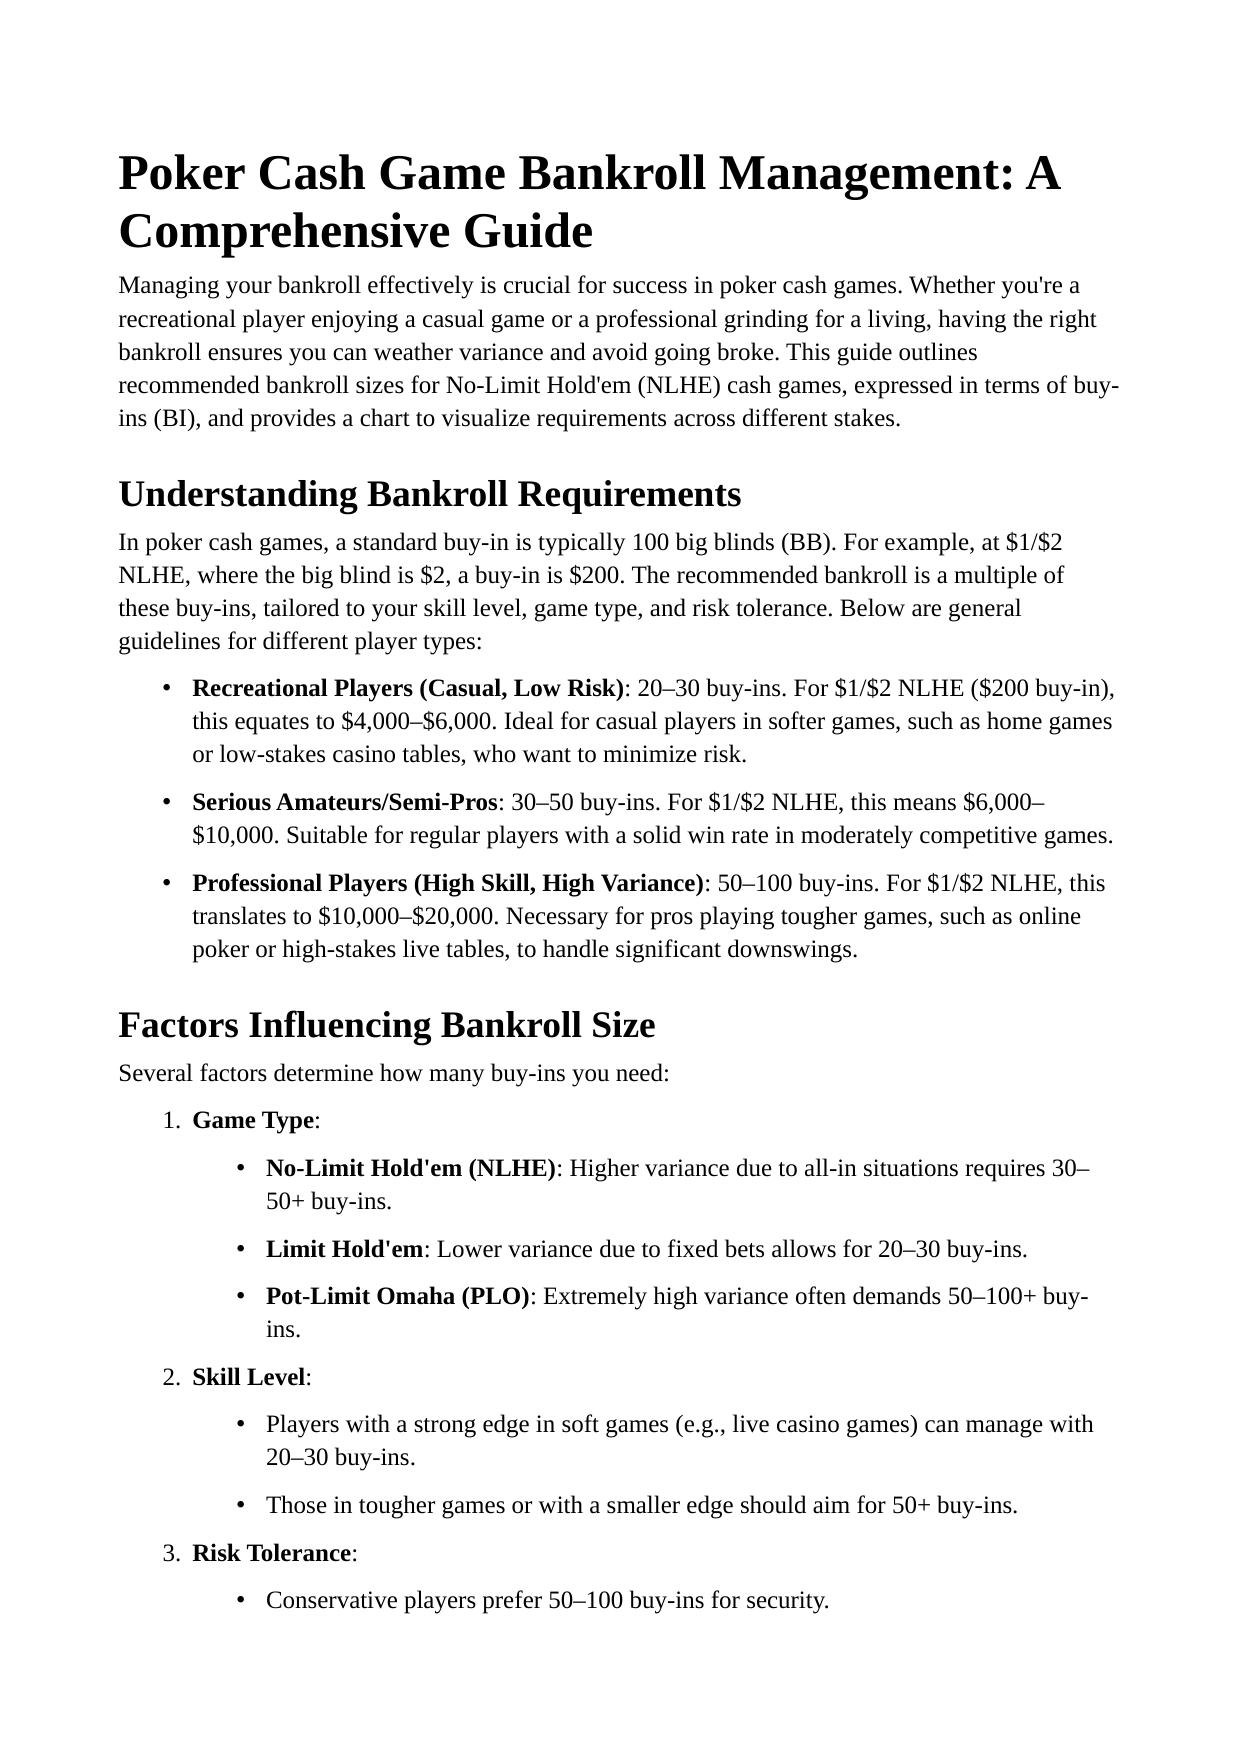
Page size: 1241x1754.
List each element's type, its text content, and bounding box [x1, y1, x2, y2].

list Pot-Limit Omaha (PLO): Extremely high variance often demands 50–100+ buy-ins. [236, 1281, 1122, 1343]
list Conservative players prefer 50–100 buy-ins for security. [236, 1585, 1122, 1614]
list Skill Level: [162, 1362, 1122, 1391]
subtitle Understanding Bankroll Requirements [118, 471, 1122, 514]
list Serious Amateurs/Semi-Pros: 30–50 buy-ins. For $1/$2 NLHE, this means $6,000–$10,000. Suitable for regular players with a solid win rate in moderately competitive games. [162, 787, 1122, 849]
subtitle Poker Cash Game Bankroll Management: A Comprehensive Guide [118, 143, 1122, 258]
list Those in tougher games or with a smaller edge should aim for 50+ buy-ins. [236, 1490, 1122, 1519]
text Managing your bankroll effectively is crucial for success in poker cash games. Whether you're a recreational player enjoying a casual game or a professional grinding for a living, having the right bankroll ensures you can weather variance and avoid going broke. This guide outlines recommended bankroll sizes for No-Limit Hold'em (NLHE) cash games, expressed in terms of buy-ins (BI), and provides a chart to visualize requirements across different stakes. [118, 271, 1122, 431]
list Risk Tolerance: [162, 1538, 1122, 1566]
text Several factors determine how many buy-ins you need: [118, 1058, 1122, 1087]
list Professional Players (High Skill, High Variance): 50–100 buy-ins. For $1/$2 NLHE, this translates to $10,000–$20,000. Necessary for pros playing tougher games, such as online poker or high-stakes live tables, to handle significant downswings. [162, 868, 1122, 962]
list Recreational Players (Casual, Low Risk): 20–30 buy-ins. For $1/$2 NLHE ($200 buy-in), this equates to $4,000–$6,000. Ideal for casual players in softer games, such as home games or low-stakes casino tables, who want to minimize risk. [162, 673, 1122, 768]
list Players with a strong edge in soft games (e.g., live casino games) can manage with 20–30 buy-ins. [236, 1409, 1122, 1471]
list No-Limit Hold'em (NLHE): Higher variance due to all-in situations requires 30–50+ buy-ins. [236, 1153, 1122, 1215]
list Limit Hold'em: Lower variance due to fixed bets allows for 20–30 buy-ins. [236, 1234, 1122, 1262]
text In poker cash games, a standard buy-in is typically 100 big blinds (BB). For example, at $1/$2 NLHE, where the big blind is $2, a buy-in is $200. The recommended bankroll is a multiple of these buy-ins, tailored to your skill level, game type, and risk tolerance. Below are general guidelines for different player types: [118, 527, 1122, 654]
subtitle Factors Influencing Bankroll Size [118, 1002, 1122, 1045]
list Game Type: [162, 1105, 1122, 1134]
